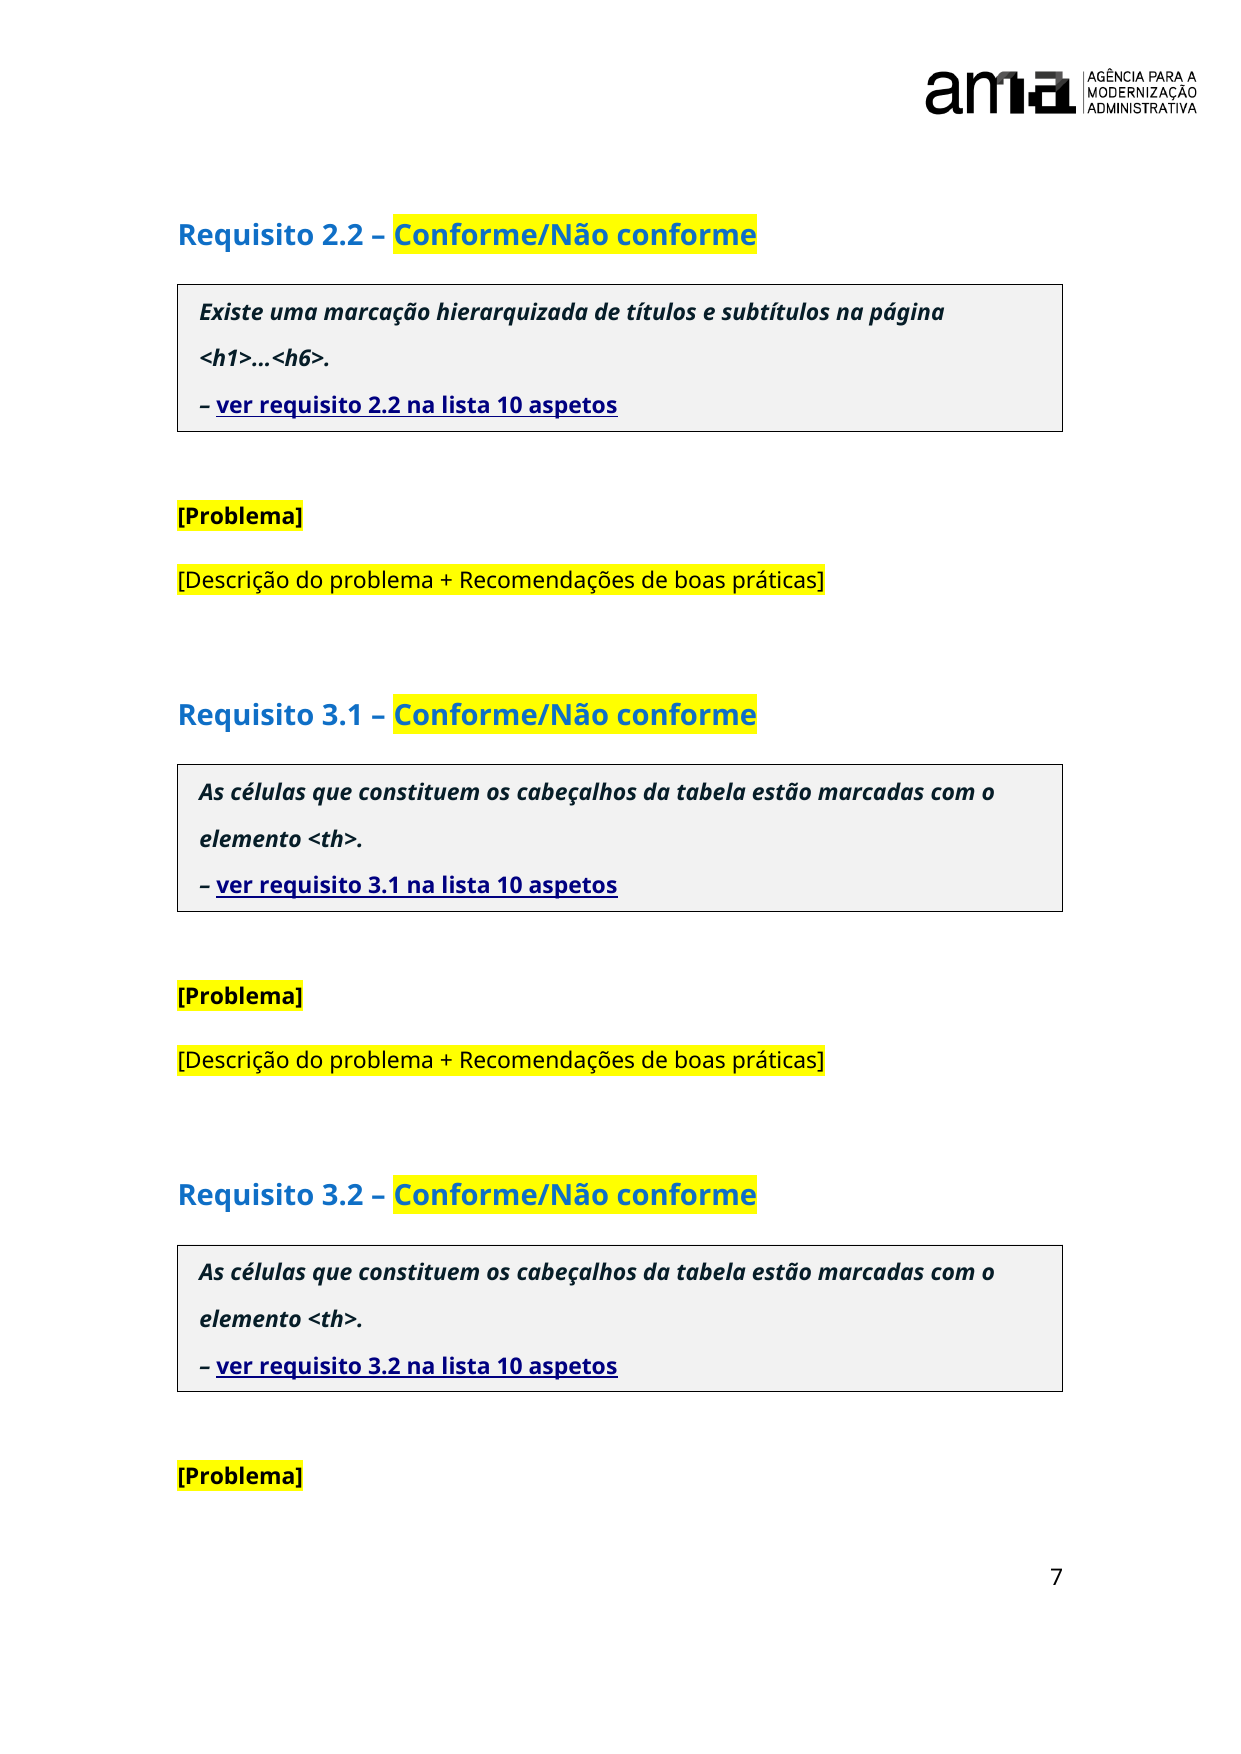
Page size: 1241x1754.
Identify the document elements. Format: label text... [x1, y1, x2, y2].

subtitle Requisito 3.1 – Conforme/Não conforme [177, 694, 1063, 734]
subtitle Requisito 2.2 – Conforme/Não conforme [177, 214, 1063, 254]
text As células que constituem os cabeçalhos da tabela estão marcadas com o elemento <th>. – ver requisito 3.1 na lista 10 aspetos [178, 765, 1062, 911]
text Existe uma marcação hierarquizada de títulos e subtítulos na página <h1>...<h6>. – ver requisito 2.2 na lista 10 aspetos [178, 285, 1062, 431]
text [Problema] [177, 1460, 1063, 1491]
subtitle Requisito 3.2 – Conforme/Não conforme [177, 1175, 1063, 1214]
text [Descrição do problema + Recomendações de boas práticas] [177, 1044, 1063, 1076]
text As células que constituem os cabeçalhos da tabela estão marcadas com o elemento <th>. – ver requisito 3.2 na lista 10 aspetos [178, 1246, 1062, 1391]
text [Problema] [177, 980, 1063, 1011]
text [Problema] [177, 499, 1063, 531]
text [Descrição do problema + Recomendações de boas práticas] [177, 564, 1063, 595]
